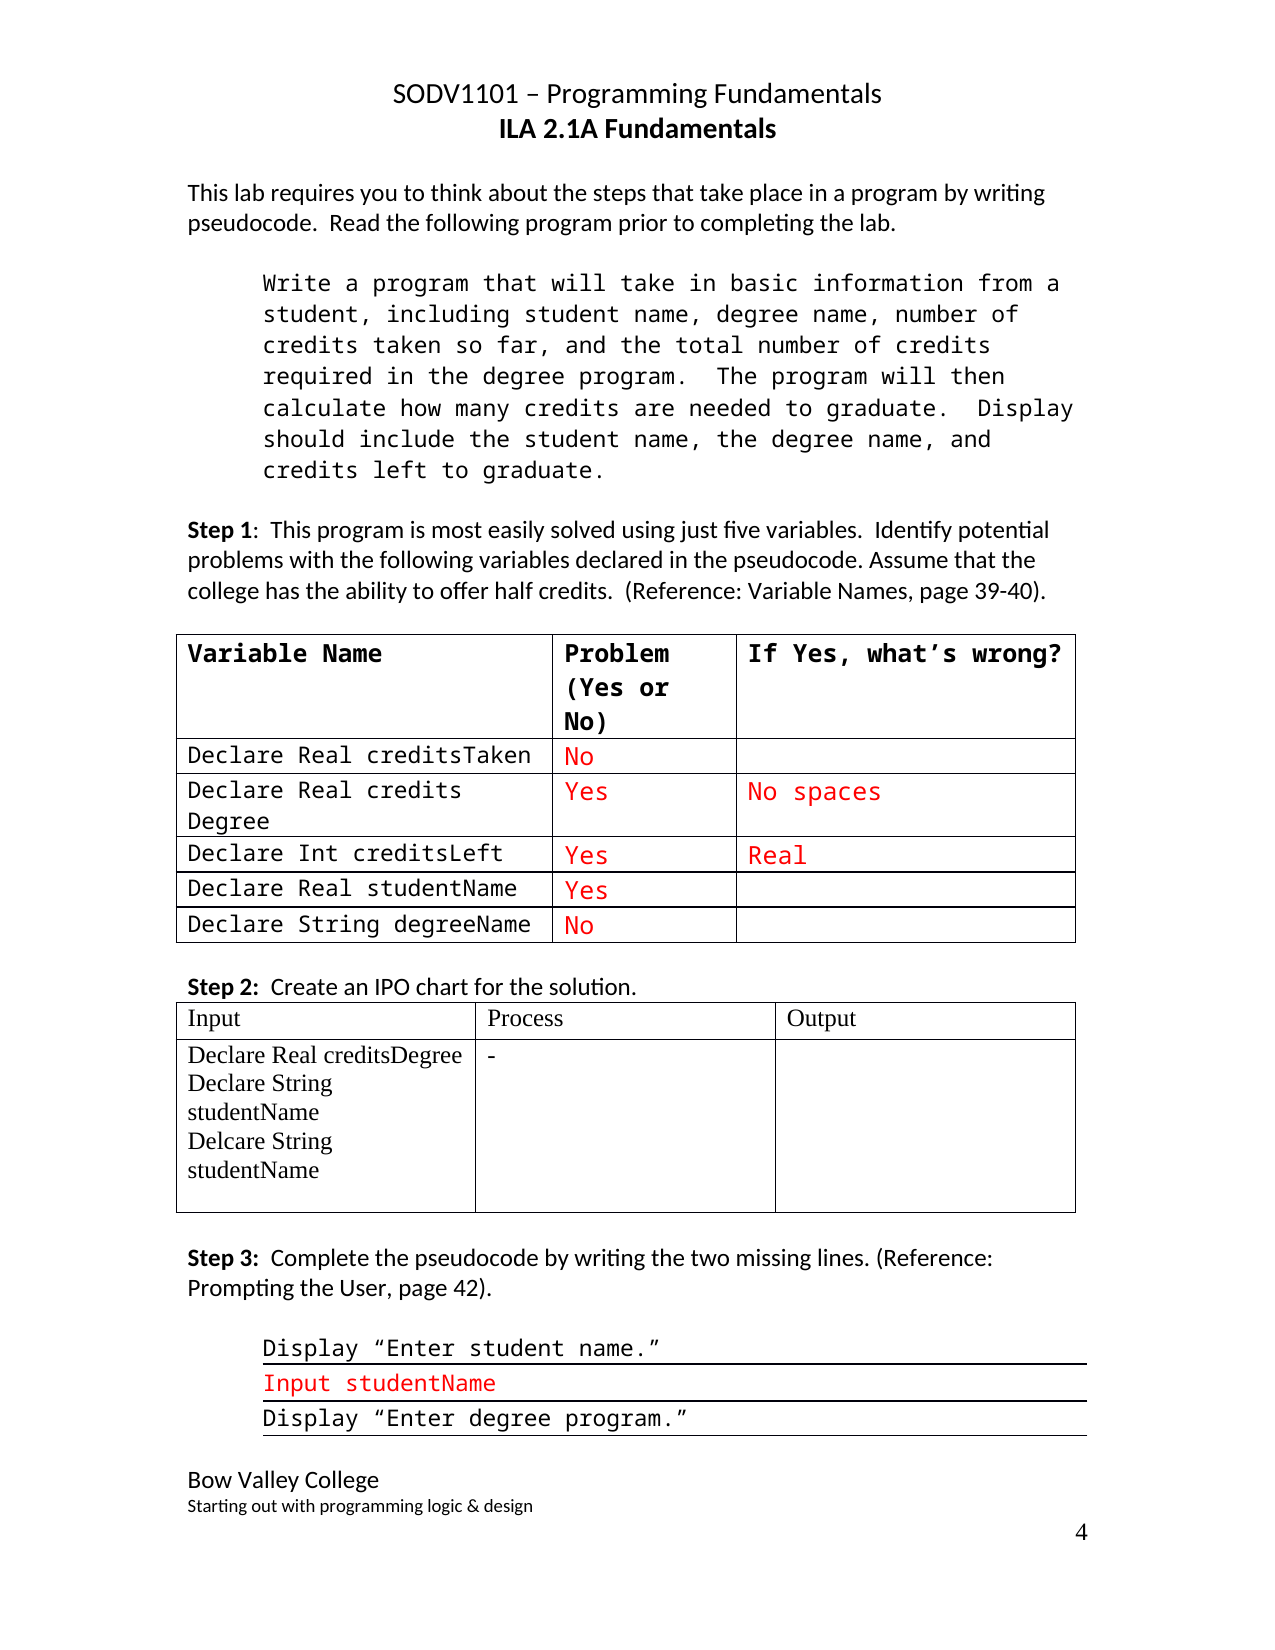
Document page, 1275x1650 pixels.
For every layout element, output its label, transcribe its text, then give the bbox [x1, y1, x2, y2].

table_cell [737, 739, 1075, 773]
table_cell No spaces [737, 774, 1075, 836]
table_header Output [776, 1003, 1075, 1039]
table_cell No [553, 739, 736, 773]
table_cell Yes [553, 774, 736, 836]
table_cell Declare Real credits Degree [177, 774, 552, 836]
table_cell No [553, 908, 736, 942]
table_header Problem (Yes or No) [553, 635, 736, 738]
table_cell Declare Real creditsTaken [177, 739, 552, 773]
table_header Variable Name [177, 635, 552, 738]
text This lab requires you to think about the steps that take place in a program by writing pseudocode. Read the following program prior to completing the lab. [187, 177, 1087, 238]
table_header If Yes, what’s wrong? [737, 635, 1075, 738]
table_cell Declare Real creditsDegree Declare String studentName Delcare String studentName [177, 1040, 475, 1212]
table_header Process [476, 1003, 775, 1039]
table_cell [737, 908, 1075, 942]
table_cell [737, 873, 1075, 906]
table_cell Declare String degreeName [177, 908, 552, 942]
text Display “Enter student name.” [262, 1332, 1087, 1363]
table_cell Yes [553, 873, 736, 906]
text Step 1: This program is most easily solved using just five variables. Identify potential problems with the following variables declared in the pseudocode. Assume that the college has the ability to offer half credits. (Reference: Variable Names, page 39-40). [187, 514, 1087, 606]
text Step 2: Create an IPO chart for the solution. [187, 971, 1087, 1002]
table_cell Declare Real studentName [177, 873, 552, 906]
table_cell [776, 1040, 1075, 1212]
table_cell - [476, 1040, 775, 1212]
table_cell Declare Int creditsLeft [177, 837, 552, 871]
text Write a program that will take in basic information from a student, including student name, degree name, number of credits taken so far, and the total number of credits required in the degree program. The program will then calculate how many credits are needed to graduate. Display should include the student name, the degree name, and credits left to graduate. [262, 267, 1087, 485]
table_header Input [177, 1003, 475, 1039]
text Input studentName [262, 1364, 1087, 1402]
table_cell Real [737, 837, 1075, 871]
text Step 3: Complete the pseudocode by writing the two missing lines. (Reference: Prompting the User, page 42). [187, 1242, 1087, 1303]
table_cell Yes [553, 837, 736, 871]
text Display “Enter degree program.” [262, 1402, 1087, 1436]
